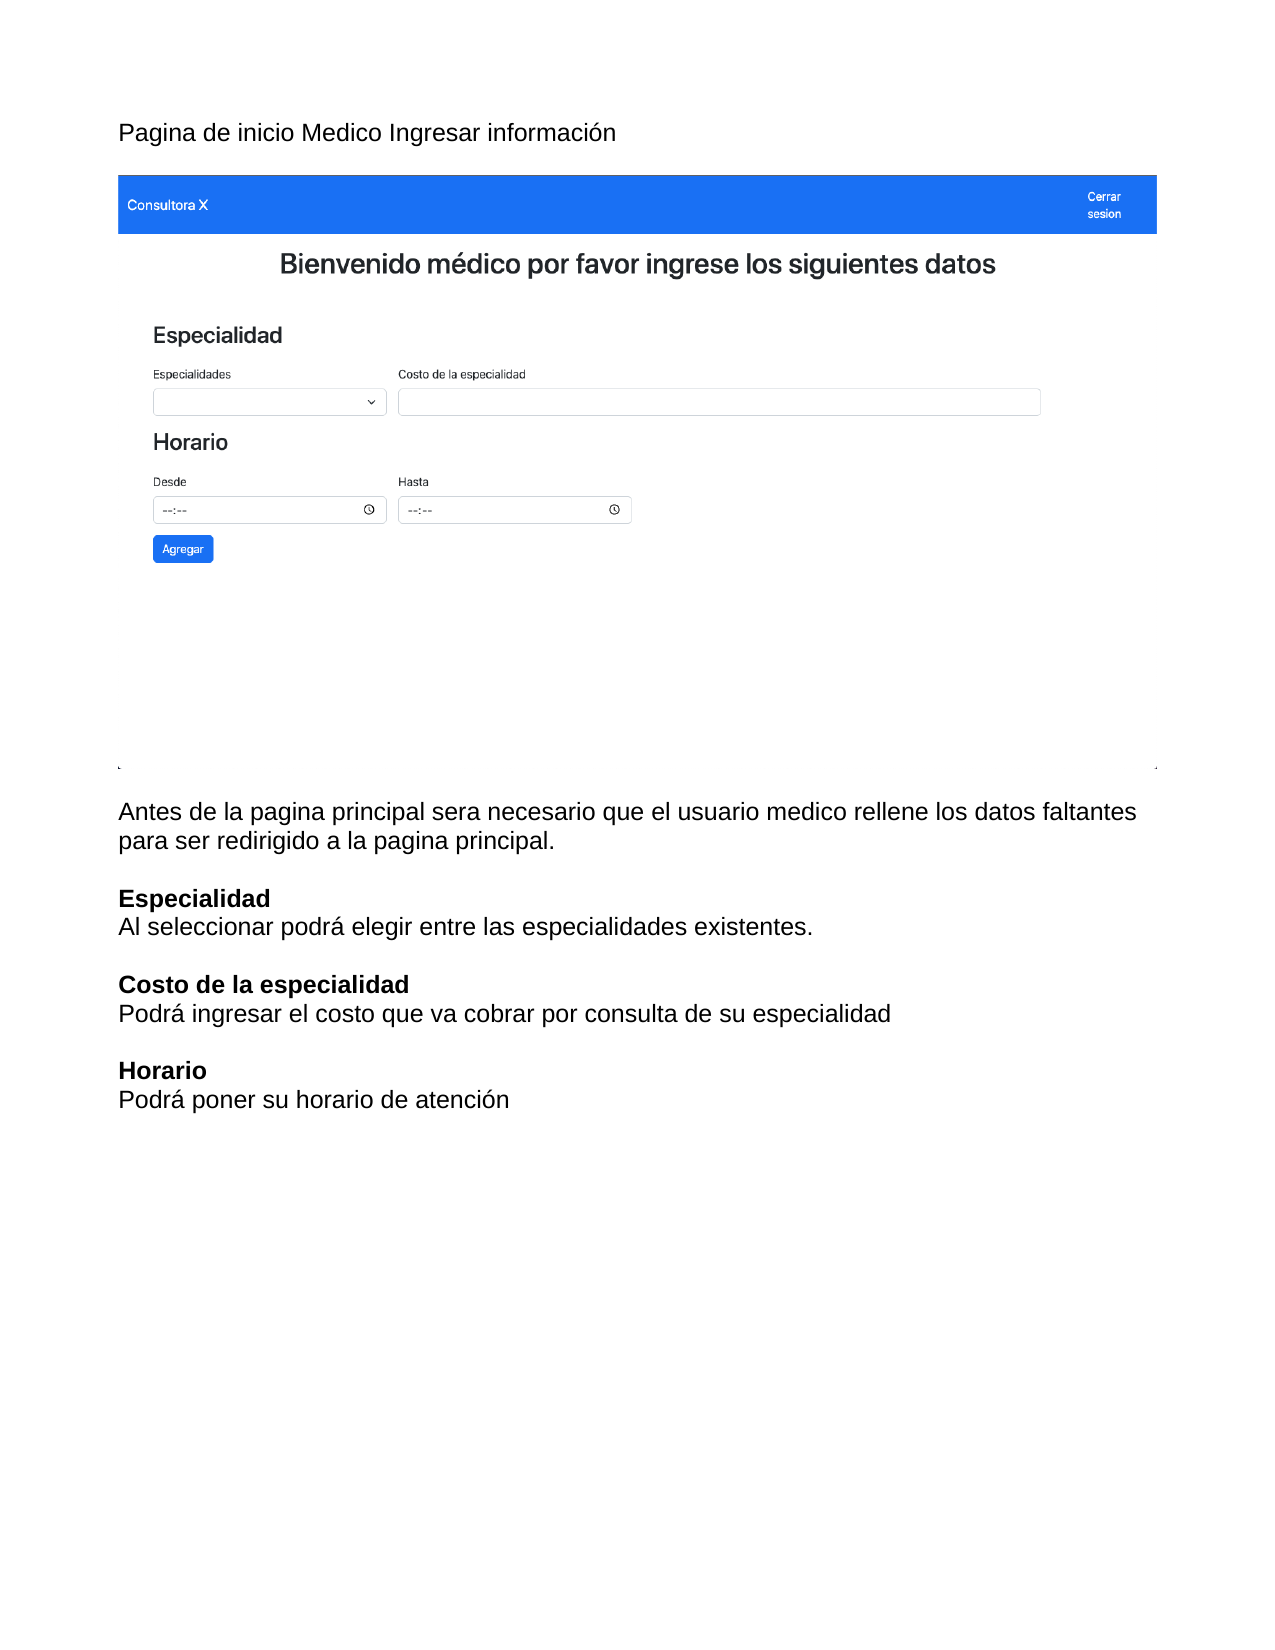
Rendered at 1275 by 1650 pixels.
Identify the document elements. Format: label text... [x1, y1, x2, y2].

text Horario [118, 1056, 1157, 1085]
text Antes de la pagina principal sera necesario que el usuario medico rellene los datos faltantes para ser redirigido a la pagina principal. [118, 797, 1157, 855]
text Costo de la especialidad [118, 970, 1157, 998]
text Podrá ingresar el costo que va cobrar por consulta de su especialidad [118, 998, 1157, 1027]
text Podrá poner su horario de atención [118, 1085, 1157, 1113]
picture [118, 175, 1157, 769]
text Al seleccionar podrá elegir entre las especialidades existentes. [118, 912, 1157, 941]
text Pagina de inicio Medico Ingresar información [118, 118, 1157, 147]
text Especialidad [118, 883, 1157, 912]
